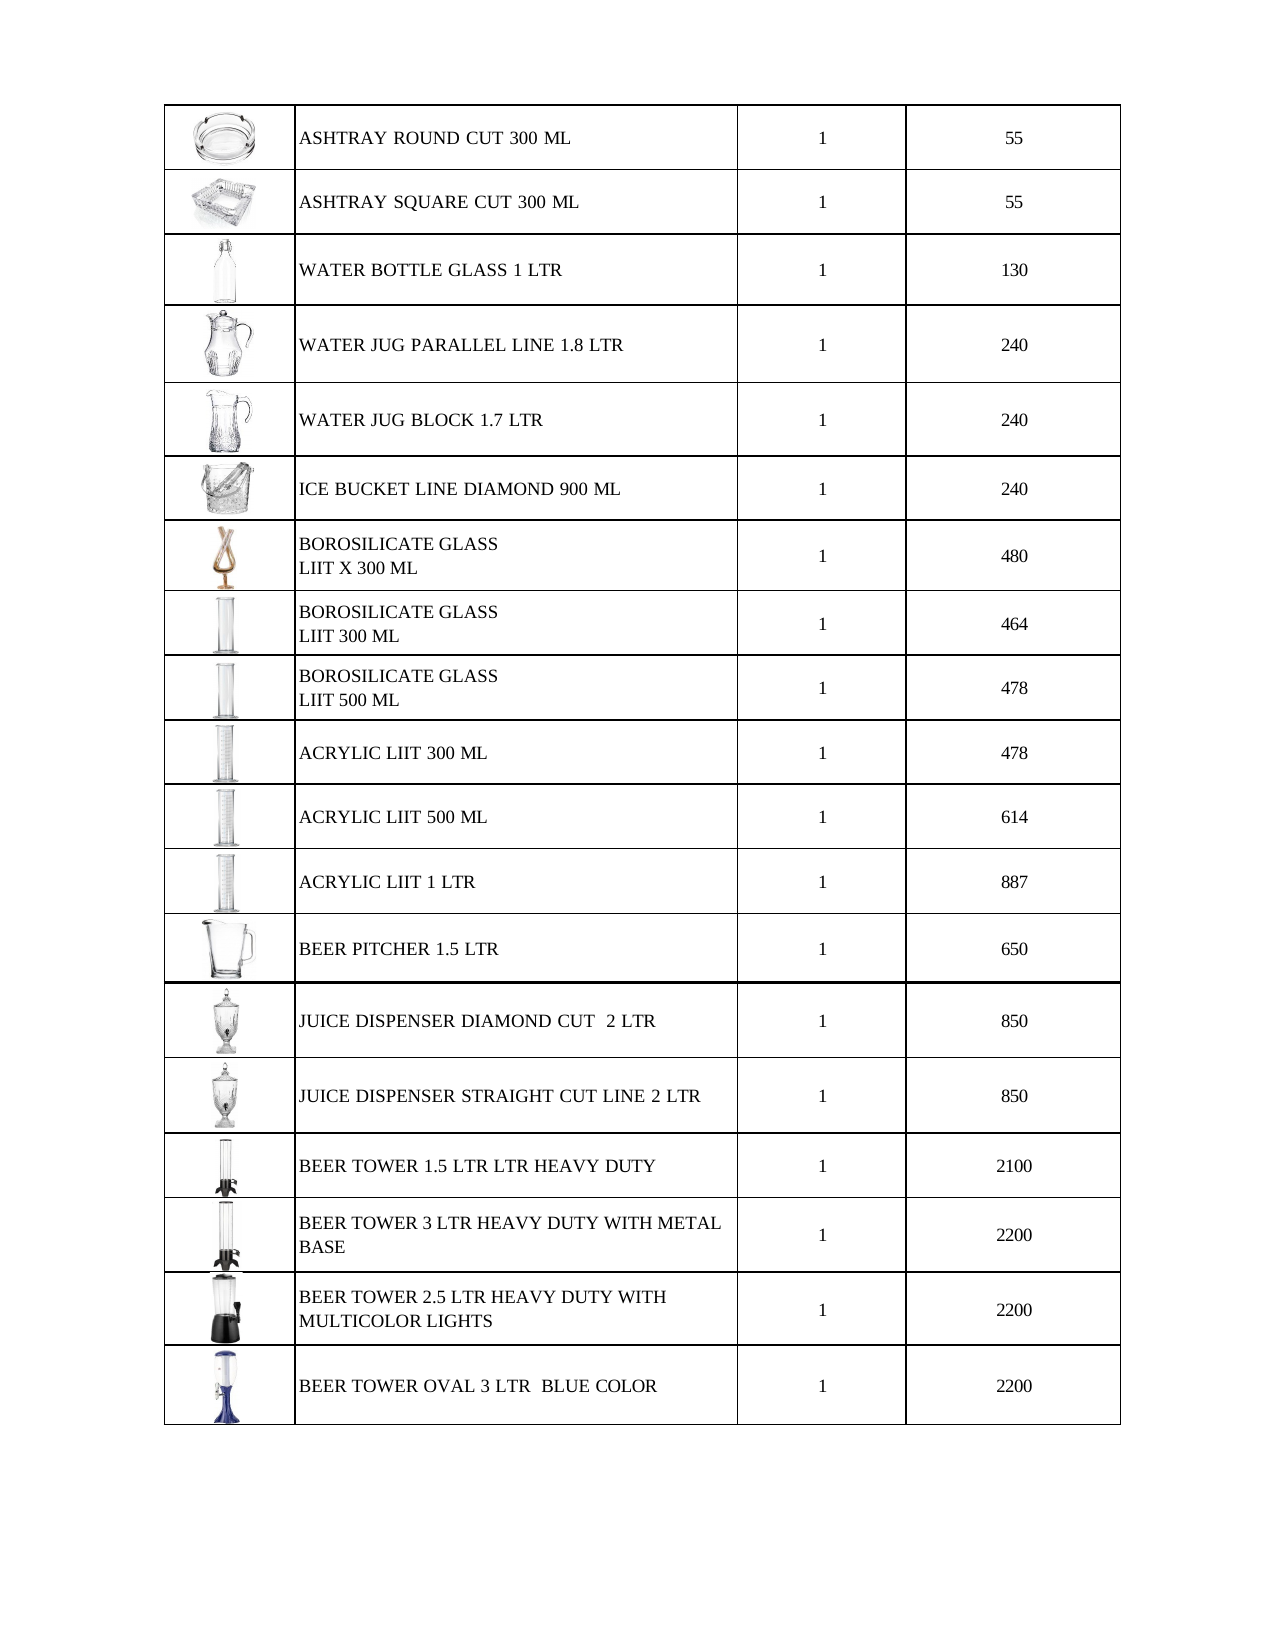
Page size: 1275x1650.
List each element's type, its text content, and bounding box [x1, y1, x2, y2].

table_cell [165, 785, 294, 848]
picture [205, 389, 253, 453]
picture [213, 789, 241, 847]
table_cell 1 [738, 1134, 905, 1197]
table_cell 1 [738, 235, 905, 304]
table_cell 2200 [907, 1273, 1120, 1344]
table_cell 1 [738, 914, 905, 981]
table_cell 1 [738, 1346, 905, 1424]
picture [209, 1272, 243, 1344]
table_cell ACRYLIC LIIT 500 ML [296, 785, 737, 848]
table_cell BOROSILICATE GLASS LIIT 500 ML [296, 656, 737, 719]
table_cell ACRYLIC LIIT 300 ML [296, 721, 737, 783]
table_header 850 [907, 984, 1120, 1057]
table_header [165, 984, 294, 1057]
picture [212, 1201, 242, 1271]
table_cell [165, 849, 294, 913]
table_cell 2200 [907, 1346, 1120, 1424]
table_cell 1 [738, 1058, 905, 1132]
table_cell BEER PITCHER 1.5 LTR [296, 914, 737, 981]
picture [213, 854, 241, 913]
picture [212, 988, 240, 1054]
table_cell [165, 591, 294, 654]
table_cell [165, 106, 294, 168]
table_cell 887 [907, 849, 1120, 913]
table_cell [165, 457, 294, 519]
table_cell 55 [907, 170, 1120, 233]
table_cell ACRYLIC LIIT 1 LTR [296, 849, 737, 913]
picture [211, 1062, 239, 1128]
table_cell [165, 1273, 209, 1344]
table_cell [165, 1346, 294, 1424]
table_cell 1 [738, 656, 905, 719]
table_cell BEER TOWER 3 LTR HEAVY DUTY WITH METAL BASE [296, 1198, 737, 1271]
table_cell [165, 235, 294, 304]
table_cell 1 [738, 721, 905, 783]
table_cell 1 [738, 1198, 905, 1271]
table_cell JUICE DISPENSER STRAIGHT CUT LINE 2 LTR [296, 1058, 737, 1132]
table_cell [243, 1273, 294, 1344]
picture [215, 1139, 239, 1197]
table_cell [165, 1134, 294, 1197]
picture [200, 462, 255, 515]
picture [201, 919, 257, 980]
table_cell 1 [738, 785, 905, 848]
picture [213, 1350, 240, 1424]
table_cell BEER TOWER 2.5 LTR HEAVY DUTY WITH MULTICOLOR LIGHTS [296, 1273, 737, 1344]
table_cell [165, 521, 294, 590]
picture [212, 662, 239, 719]
table_cell [165, 721, 294, 783]
table_cell ASHTRAY ROUND CUT 300 ML [296, 106, 737, 168]
picture [212, 596, 239, 654]
table_cell 1 [738, 849, 905, 913]
table_cell [165, 383, 294, 455]
table_cell 650 [907, 914, 1120, 981]
table_cell BOROSILICATE GLASS LIIT 300 ML [296, 591, 737, 654]
table_cell WATER BOTTLE GLASS 1 LTR [296, 235, 737, 304]
table_cell 1 [738, 106, 905, 168]
table_cell ASHTRAY SQUARE CUT 300 ML [296, 170, 737, 233]
table_cell 1 [738, 457, 905, 519]
table_cell 1 [738, 383, 905, 455]
table_cell 2200 [907, 1198, 1120, 1271]
table_cell 478 [907, 656, 1120, 719]
table_cell [165, 306, 294, 382]
picture [213, 238, 237, 303]
table_cell 1 [738, 521, 905, 590]
table_cell BEER TOWER OVAL 3 LTR BLUE COLOR [296, 1346, 737, 1424]
table_cell 478 [907, 721, 1120, 783]
table_cell 240 [907, 457, 1120, 519]
table_cell [165, 914, 294, 981]
table_cell 2100 [907, 1134, 1120, 1197]
table_cell 1 [738, 1273, 905, 1344]
table_cell WATER JUG PARALLEL LINE 1.8 LTR [296, 306, 737, 382]
table_cell ICE BUCKET LINE DIAMOND 900 ML [296, 457, 737, 519]
picture [212, 725, 240, 783]
table_cell 240 [907, 306, 1120, 382]
table_cell BOROSILICATE GLASS LIIT X 300 ML [296, 521, 737, 590]
table_cell [165, 170, 294, 233]
picture [191, 178, 256, 229]
picture [193, 111, 256, 167]
picture [203, 310, 255, 377]
table_cell [165, 1198, 294, 1271]
table_cell 1 [738, 170, 905, 233]
table_cell 55 [907, 106, 1120, 168]
table_cell [165, 656, 294, 719]
table_cell WATER JUG BLOCK 1.7 LTR [296, 383, 737, 455]
table_cell 240 [907, 383, 1120, 455]
table_cell 1 [738, 591, 905, 654]
table_header 1 [738, 984, 905, 1057]
table_cell 850 [907, 1058, 1120, 1132]
table_cell 130 [907, 235, 1120, 304]
table_cell 464 [907, 591, 1120, 654]
picture [209, 525, 237, 590]
table_cell BEER TOWER 1.5 LTR LTR HEAVY DUTY [296, 1134, 737, 1197]
table_cell [165, 1058, 294, 1132]
table_cell 1 [738, 306, 905, 382]
table_header JUICE DISPENSER DIAMOND CUT 2 LTR [296, 984, 737, 1057]
table_cell 480 [907, 521, 1120, 590]
table_cell 614 [907, 785, 1120, 848]
